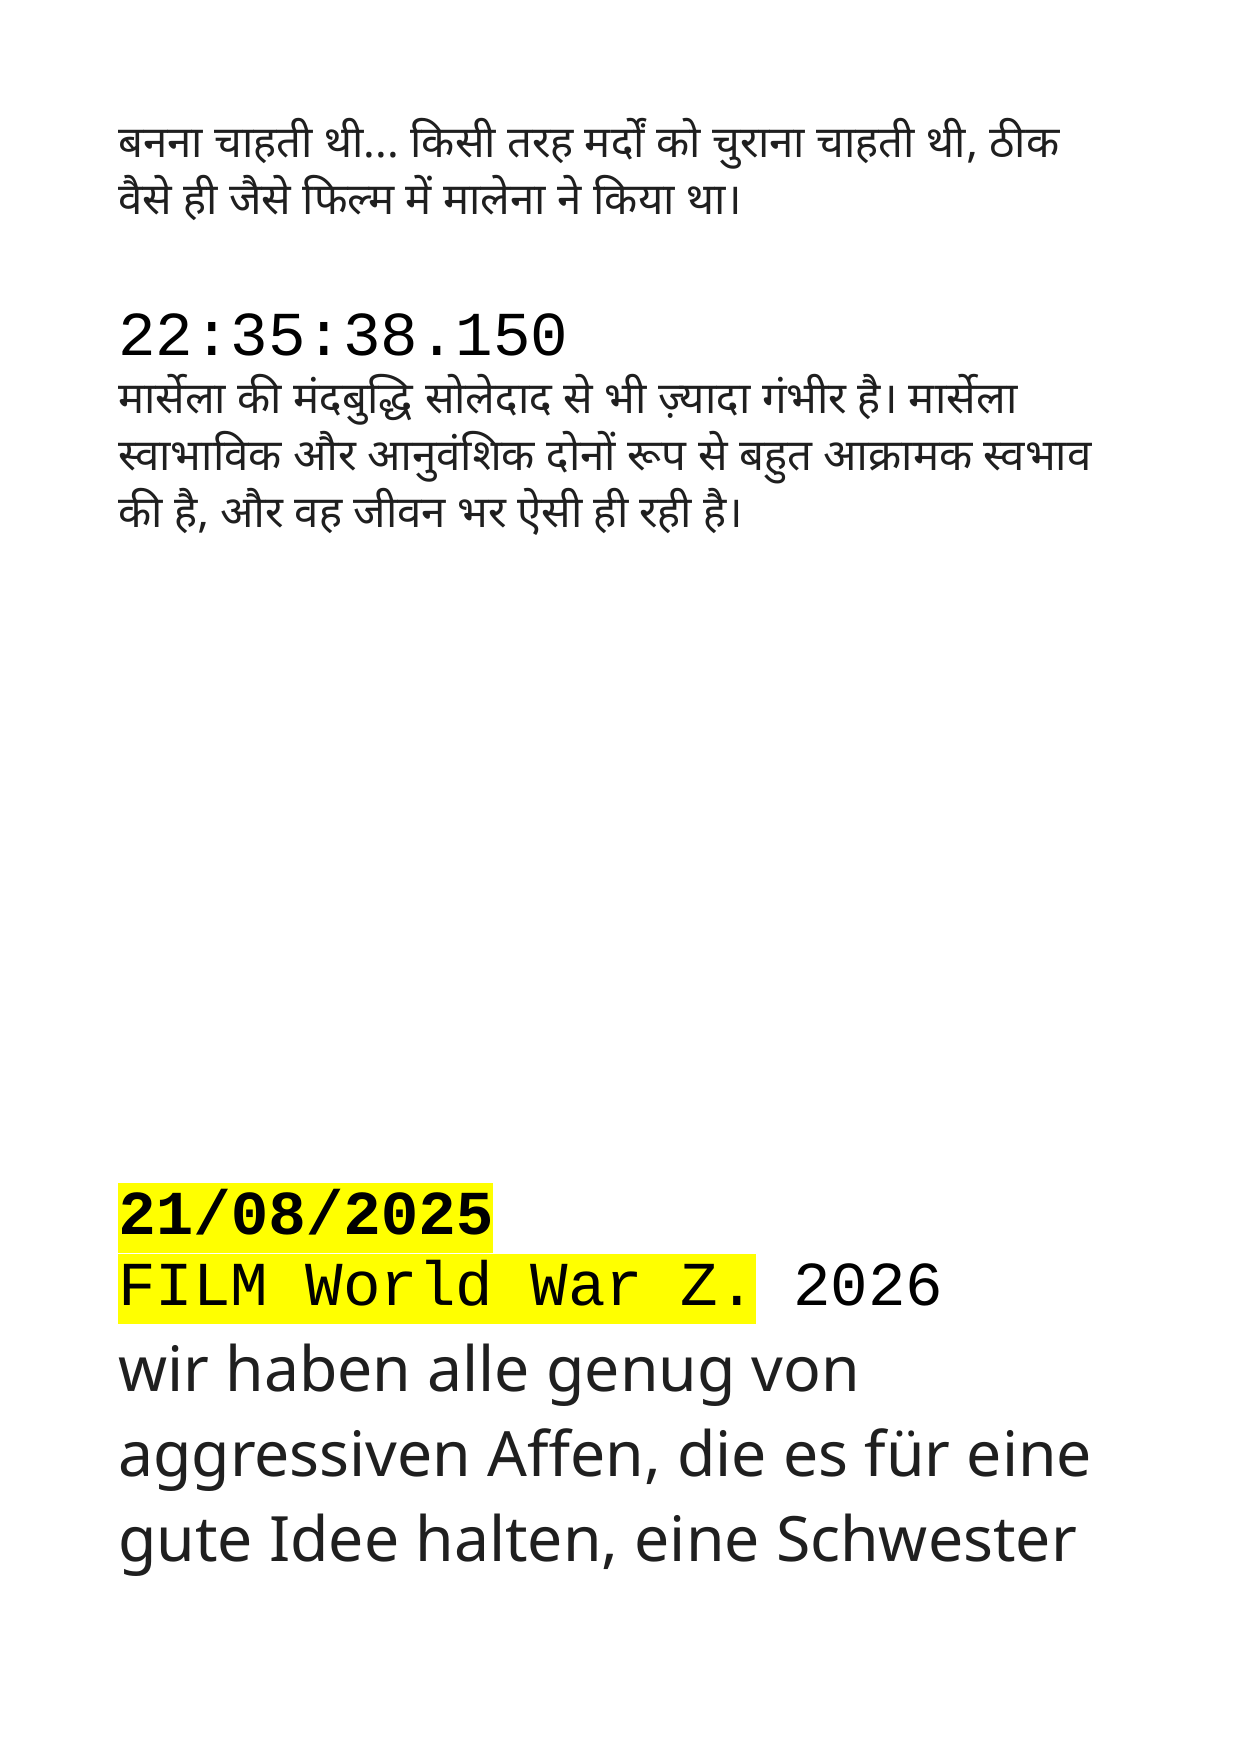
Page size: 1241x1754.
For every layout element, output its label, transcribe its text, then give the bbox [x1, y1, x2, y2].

text बनना चाहती थी... किसी तरह मर्दों को चुराना चाहती थी, ठीक वैसे ही जैसे फिल्म में मालेना ने किया था। [118, 118, 1122, 232]
text मार्सेला की मंदबुद्धि सोलेदाद से भी ज़्यादा गंभीर है। मार्सेला स्वाभाविक और आनुवंशिक दोनों रूप से बहुत आक्रामक स्वभाव की है, और वह जीवन भर ऐसी ही रही है। [118, 374, 1122, 545]
text 21/08/2025 [118, 1183, 1122, 1253]
text 22:35:38.150 [118, 303, 1122, 374]
text wir haben alle genug von aggressiven Affen, die es für eine gute Idee halten, eine Schwester [118, 1324, 1122, 1580]
text FILM World War Z. 2026 [118, 1253, 1122, 1324]
